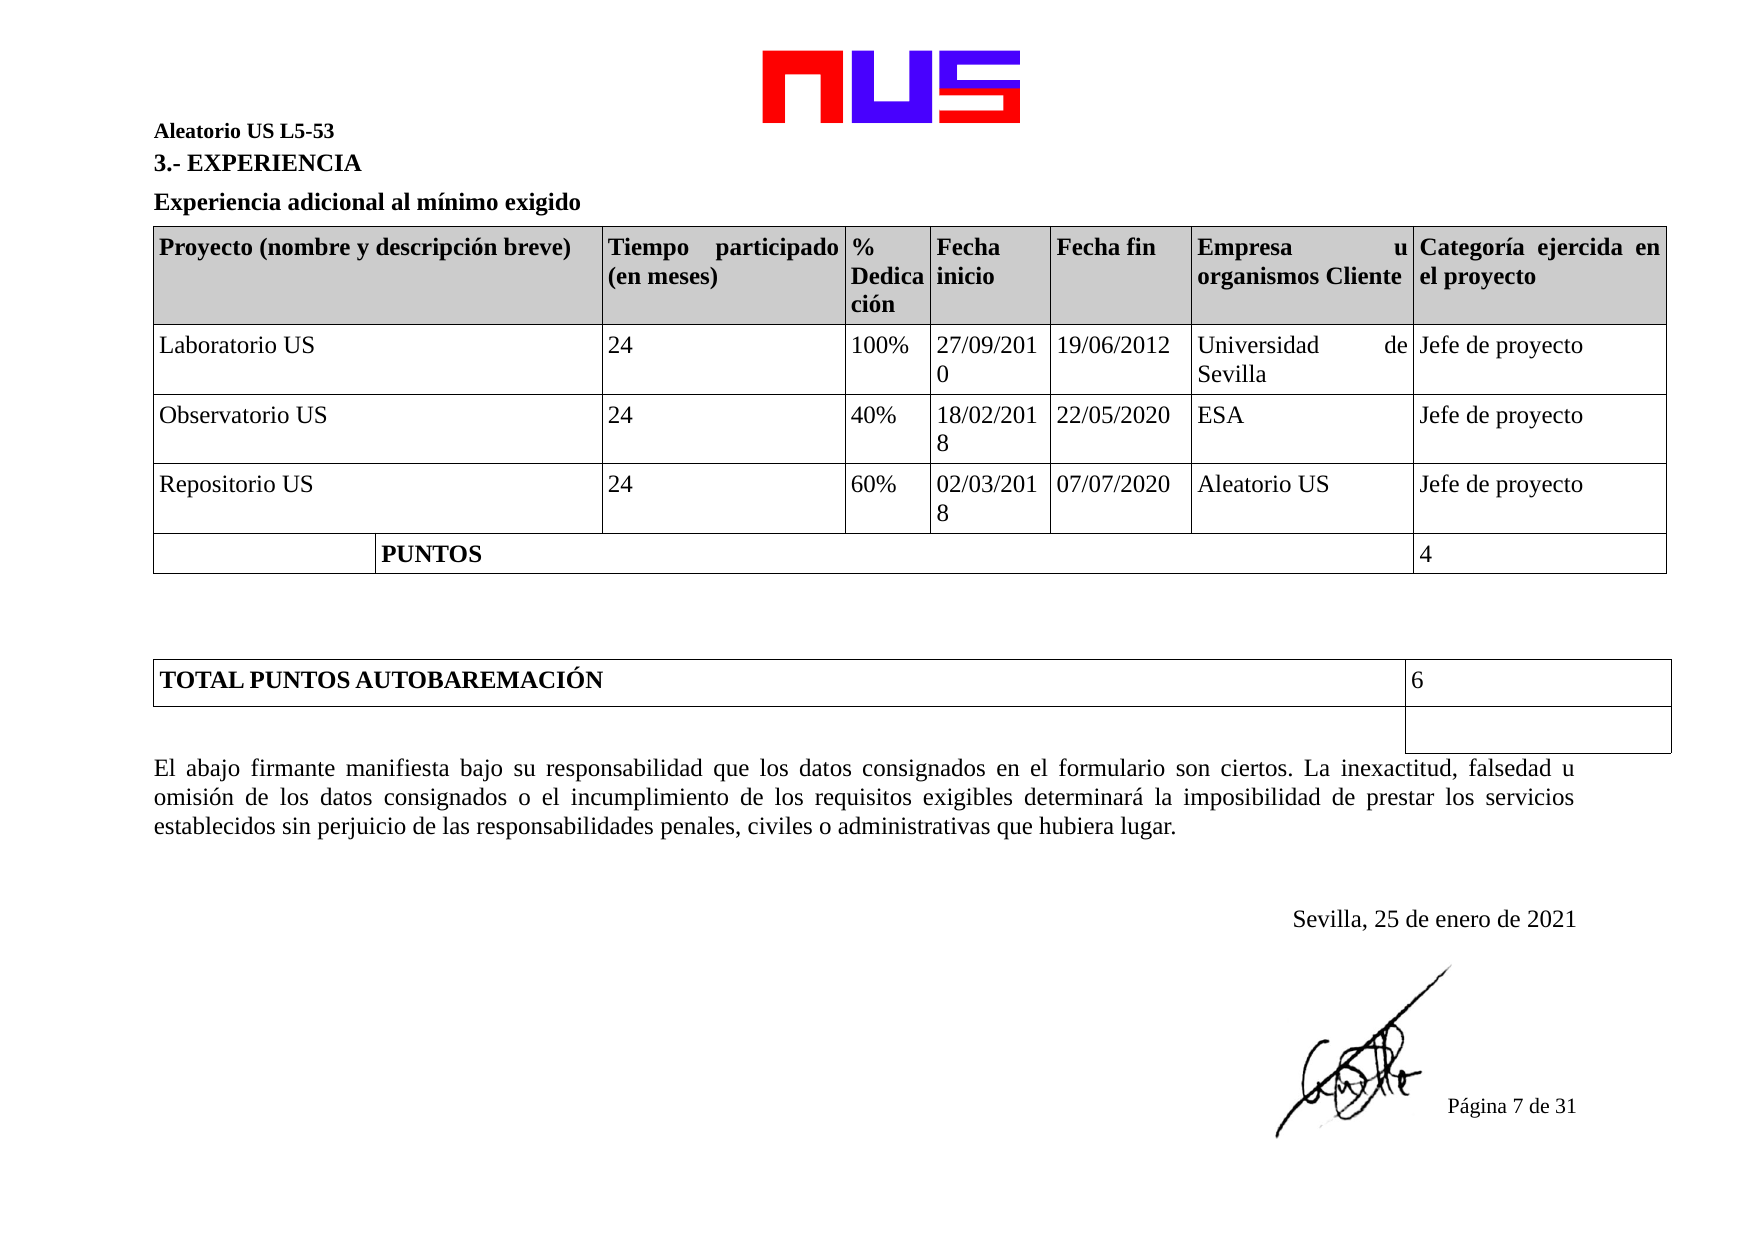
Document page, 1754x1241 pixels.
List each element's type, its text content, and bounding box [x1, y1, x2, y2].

table_cell 07/07/2020 [1051, 464, 1191, 532]
table_cell 4 [1414, 534, 1666, 573]
table_header Proyecto (nombre y descripción breve) [154, 227, 602, 324]
table_header Empresa u organismos Cliente [1192, 227, 1413, 324]
table_cell [154, 534, 375, 573]
table_cell Jefe de proyecto [1414, 395, 1666, 463]
table_header TOTAL PUNTOS AUTOBAREMACIÓN [154, 660, 1405, 706]
table_cell ESA [1192, 395, 1413, 463]
table_header Tiempo participado (en meses) [603, 227, 845, 324]
table_cell Repositorio US [154, 464, 602, 532]
table_cell 18/02/2018 [931, 395, 1050, 463]
table_header Fecha fin [1051, 227, 1191, 324]
table_cell Jefe de proyecto [1414, 325, 1666, 393]
table_cell 02/03/2018 [931, 464, 1050, 532]
table_cell Universidad de Sevilla [1192, 325, 1413, 393]
table_cell 24 [603, 325, 845, 393]
text Sevilla, 25 de enero de 2021 [818, 904, 1577, 933]
table_cell 24 [603, 395, 845, 463]
text Experiencia adicional al mínimo exigido [153, 187, 1577, 215]
table_cell 40% [846, 395, 930, 463]
table_header 6 [1406, 660, 1671, 706]
table_cell Laboratorio US [154, 325, 602, 393]
table_cell [154, 707, 1405, 753]
table_cell 100% [846, 325, 930, 393]
table_header % Dedicación [846, 227, 930, 324]
table_header Categoría ejercida en el proyecto [1414, 227, 1666, 324]
table_cell Aleatorio US [1192, 464, 1413, 532]
table_cell PUNTOS [376, 534, 1413, 573]
table_header Fecha inicio [931, 227, 1050, 324]
table_cell 24 [603, 464, 845, 532]
table_cell Observatorio US [154, 395, 602, 463]
table_cell 27/09/2010 [931, 325, 1050, 393]
table_cell [1406, 707, 1671, 753]
table_cell 19/06/2012 [1051, 325, 1191, 393]
text 3.- EXPERIENCIA [153, 148, 1577, 176]
table_cell Jefe de proyecto [1414, 464, 1666, 532]
table_cell 22/05/2020 [1051, 395, 1191, 463]
table_cell 60% [846, 464, 930, 532]
text El abajo firmante manifiesta bajo su responsabilidad que los datos consignados en el formulario son ciertos. La inexactitud, falsedad u omisión de los datos consignados o el incumplimiento de los requisitos exigibles determinará la imposibilidad de prestar los servicios establecidos sin perjuicio de las responsabilidades penales, civiles o administrativas que hubiera lugar. [153, 753, 1577, 840]
